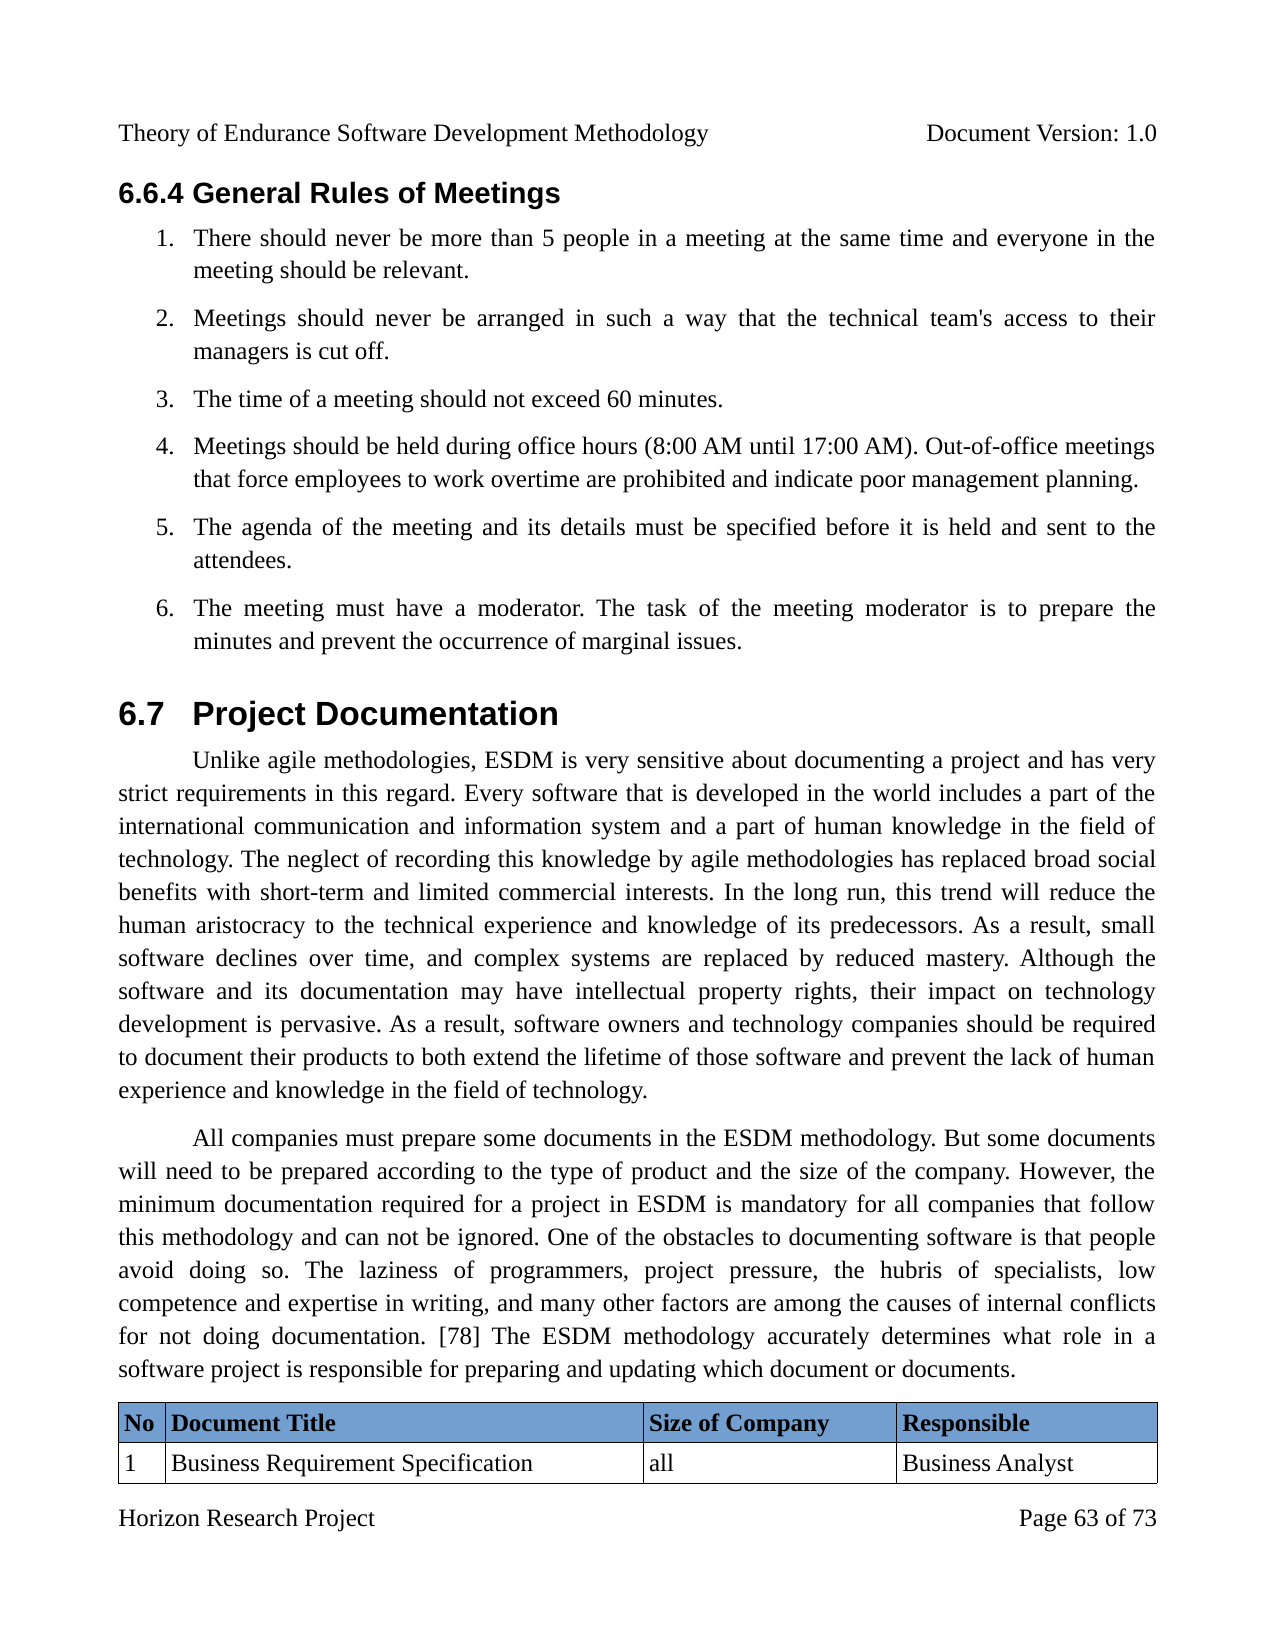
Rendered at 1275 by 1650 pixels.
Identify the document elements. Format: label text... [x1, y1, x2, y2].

table_header Size of Company [644, 1403, 896, 1442]
list The time of a meeting should not exceed 60 minutes. [156, 384, 1157, 413]
table_header No [119, 1403, 165, 1442]
table_cell all [644, 1443, 896, 1482]
table_header Document Title [166, 1403, 643, 1442]
text Unlike agile methodologies, ESDM is very sensitive about documenting a project and has very strict requirements in this regard. Every software that is developed in the world includes a part of the international communication and information system and a part of human knowledge in the field of technology. The neglect of recording this knowledge by agile methodologies has replaced broad social benefits with short-term and limited commercial interests. In the long run, this trend will reduce the human aristocracy to the technical experience and knowledge of its predecessors. As a result, small software declines over time, and complex systems are replaced by reduced mastery. Although the software and its documentation may have intellectual property rights, their impact on technology development is pervasive. As a result, software owners and technology companies should be required to document their products to both extend the lifetime of those software and prevent the lack of human experience and knowledge in the field of technology. [118, 745, 1157, 1104]
table_cell Business Requirement Specification [166, 1443, 643, 1482]
table_header Responsible [897, 1403, 1157, 1442]
text All companies must prepare some documents in the ESDM methodology. But some documents will need to be prepared according to the type of product and the size of the company. However, the minimum documentation required for a project in ESDM is mandatory for all companies that follow this methodology and can not be ignored. One of the obstacles to documenting software is that people avoid doing so. The laziness of programmers, project pressure, the hubris of specialists, low competence and expertise in writing, and many other factors are among the causes of internal conflicts for not doing documentation. [78] The ESDM methodology accurately determines what role in a software project is responsible for preparing and updating which document or documents. [118, 1123, 1157, 1383]
list Meetings should be held during office hours (8:00 AM until 17:00 AM). Out-of-office meetings that force employees to work overtime are prohibited and indicate poor management planning. [156, 431, 1157, 493]
table_cell 1 [119, 1443, 165, 1482]
list Meetings should never be arranged in such a way that the technical team's access to their managers is cut off. [156, 303, 1157, 365]
table_cell Business Analyst [897, 1443, 1157, 1482]
list There should never be more than 5 people in a meeting at the same time and everyone in the meeting should be relevant. [156, 223, 1157, 284]
subtitle Project Documentation [118, 694, 1157, 733]
list The meeting must have a moderator. The task of the meeting moderator is to prepare the minutes and prevent the occurrence of marginal issues. [156, 593, 1157, 654]
list The agenda of the meeting and its details must be specified before it is held and sent to the attendees. [156, 512, 1157, 574]
subtitle General Rules of Meetings [118, 176, 1157, 210]
